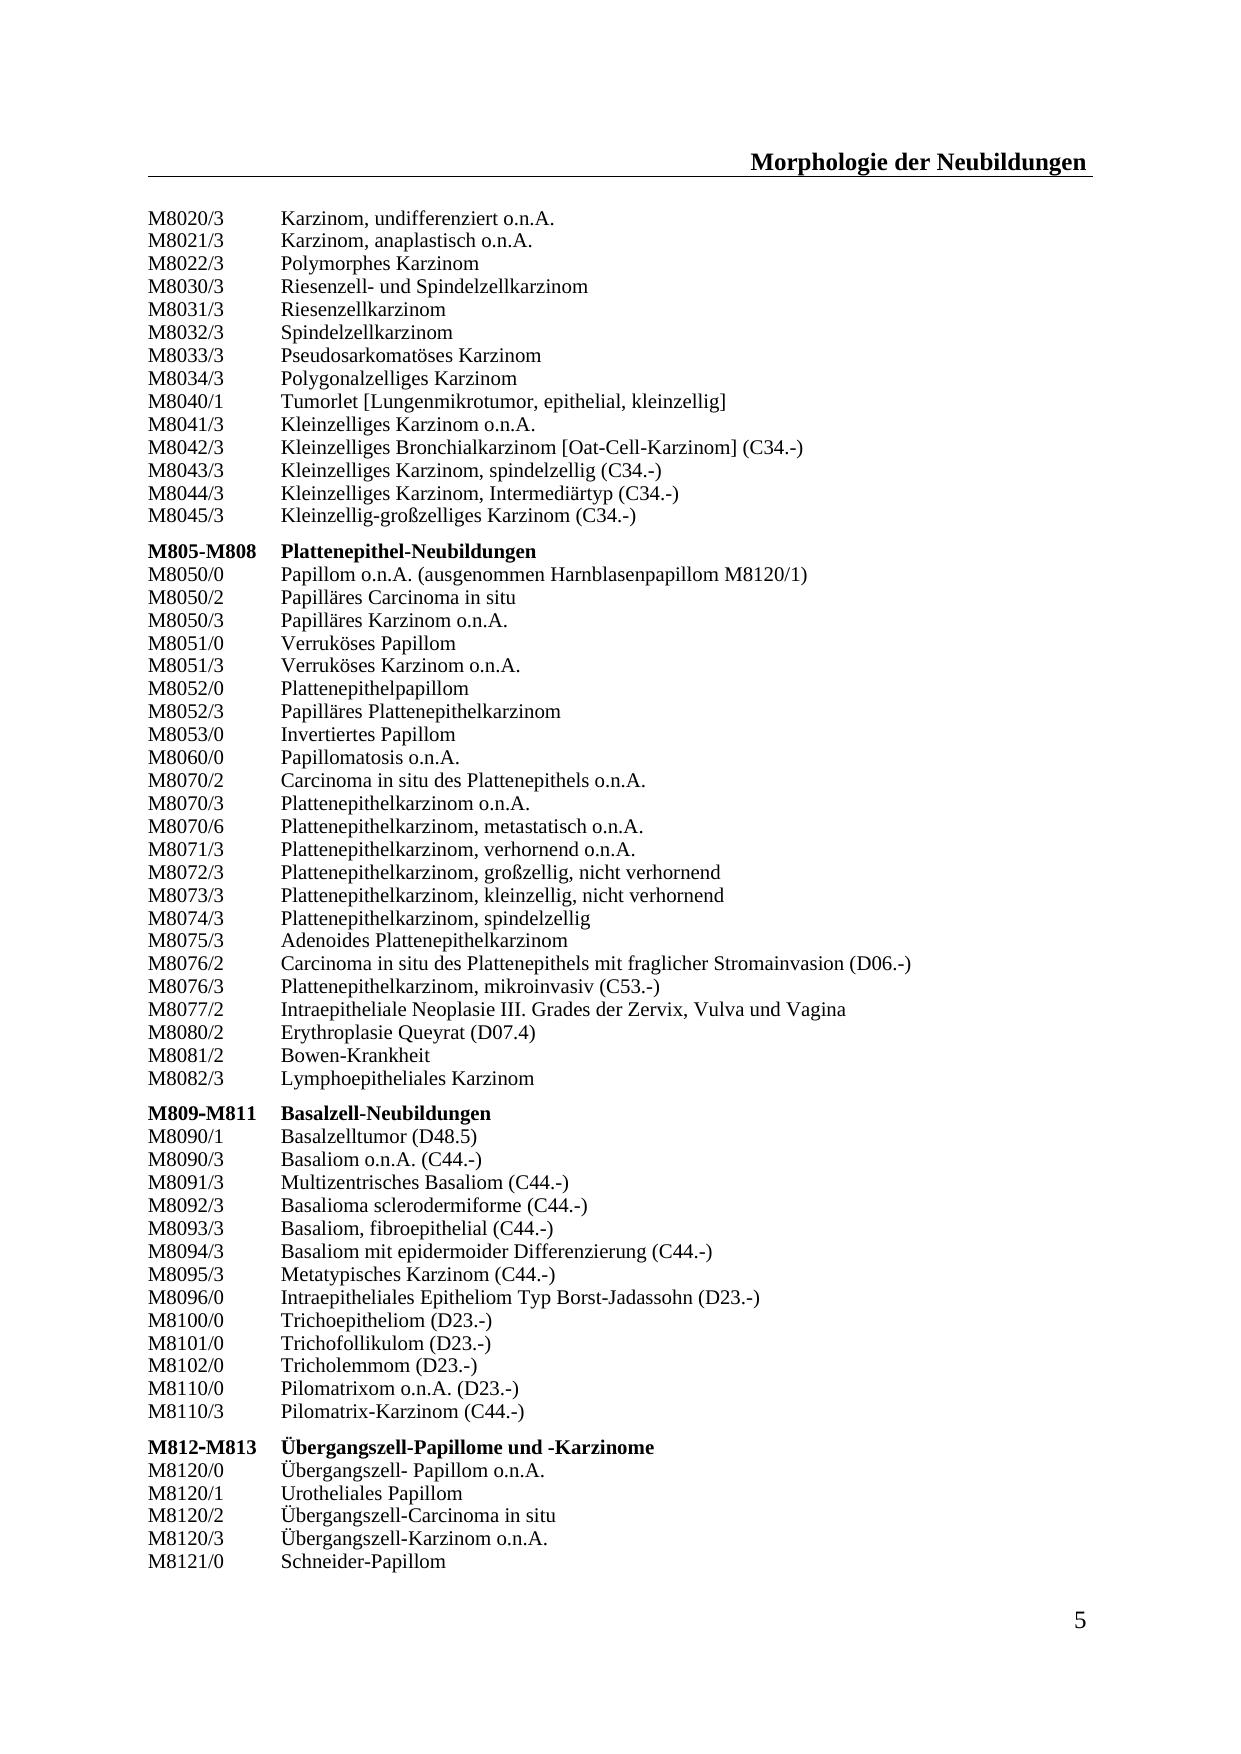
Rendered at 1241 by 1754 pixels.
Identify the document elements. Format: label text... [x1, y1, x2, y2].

text M8052/0 Plattenepithelpapillom [148, 677, 1093, 700]
text M8070/2 Carcinoma in situ des Plattenepithels o.n.A. [148, 769, 1093, 792]
text M8032/3 Spindelzellkarzinom [148, 321, 1093, 344]
text M8091/3 Multizentrisches Basaliom (C44.-) [148, 1171, 1093, 1194]
text M8022/3 Polymorphes Karzinom [148, 252, 1093, 275]
text M8101/0 Trichofollikulom (D23.-) [148, 1332, 1093, 1354]
text M8096/0 Intraepitheliales Epitheliom Typ Borst-Jadassohn (D23.-) [148, 1286, 1093, 1309]
text M8090/1 Basalzelltumor (D48.5) [148, 1125, 1093, 1148]
text M8051/3 Verruköses Karzinom o.n.A. [148, 654, 1093, 677]
text M8044/3 Kleinzelliges Karzinom, Intermediärtyp (C34.-) [148, 482, 1093, 504]
text M8120/2 Übergangszell-Carcinoma in situ [148, 1504, 1093, 1527]
text M8120/3 Übergangszell-Karzinom o.n.A. [148, 1527, 1093, 1550]
text M8030/3 Riesenzell- und Spindelzellkarzinom [148, 275, 1093, 298]
text M8076/2 Carcinoma in situ des Plattenepithels mit fraglicher Stromainvasion (D06.-) [148, 952, 1093, 975]
text M8090/3 Basaliom o.n.A. (C44.-) [148, 1148, 1093, 1171]
text M805-M808 Plattenepithel-Neubildungen [148, 540, 1093, 563]
text M8041/3 Kleinzelliges Karzinom o.n.A. [148, 413, 1093, 436]
text M8074/3 Plattenepithelkarzinom, spindelzellig [148, 907, 1093, 929]
text M8092/3 Basalioma sclerodermiforme (C44.-) [148, 1194, 1093, 1217]
text M8094/3 Basaliom mit epidermoider Differenzierung (C44.-) [148, 1240, 1093, 1263]
text M8095/3 Metatypisches Karzinom (C44.-) [148, 1263, 1093, 1286]
text M8093/3 Basaliom, fibroepithelial (C44.-) [148, 1217, 1093, 1240]
text M8077/2 Intraepitheliale Neoplasie III. Grades der Zervix, Vulva und Vagina [148, 998, 1093, 1021]
text M8121/0 Schneider-Papillom [148, 1550, 1093, 1573]
text M8082/3 Lymphoepitheliales Karzinom [148, 1067, 1093, 1090]
text M8071/3 Plattenepithelkarzinom, verhornend o.n.A. [148, 838, 1093, 861]
text M8070/6 Plattenepithelkarzinom, metastatisch o.n.A. [148, 815, 1093, 838]
text M8050/2 Papilläres Carcinoma in situ [148, 586, 1093, 609]
text M8051/0 Verruköses Papillom [148, 632, 1093, 654]
text M8034/3 Polygonalzelliges Karzinom [148, 367, 1093, 390]
text M8072/3 Plattenepithelkarzinom, großzellig, nicht verhornend [148, 861, 1093, 884]
text M8021/3 Karzinom, anaplastisch o.n.A. [148, 229, 1093, 252]
text M809M811 Basalzell-Neubildungen [148, 1102, 1093, 1125]
text M8060/0 Papillomatosis o.n.A. [148, 746, 1093, 769]
text M8031/3 Riesenzellkarzinom [148, 298, 1093, 321]
text M8080/2 Erythroplasie Queyrat (D07.4) [148, 1021, 1093, 1044]
text M812M813 Übergangszell-Papillome und -Karzinome [148, 1436, 1093, 1459]
text M8073/3 Plattenepithelkarzinom, kleinzellig, nicht verhornend [148, 884, 1093, 907]
text M8042/3 Kleinzelliges Bronchialkarzinom [Oat-Cell-Karzinom] (C34.-) [148, 436, 1093, 459]
text M8040/1 Tumorlet [Lungenmikrotumor, epithelial, kleinzellig] [148, 390, 1093, 413]
text M8053/0 Invertiertes Papillom [148, 723, 1093, 746]
text M8110/3 Pilomatrix-Karzinom (C44.-) [148, 1400, 1093, 1423]
text M8100/0 Trichoepitheliom (D23.-) [148, 1309, 1093, 1332]
text M8033/3 Pseudosarkomatöses Karzinom [148, 344, 1093, 367]
text M8110/0 Pilomatrixom o.n.A. (D23.-) [148, 1377, 1093, 1400]
text M8076/3 Plattenepithelkarzinom, mikroinvasiv (C53.-) [148, 975, 1093, 998]
text M8081/2 Bowen-Krankheit [148, 1044, 1093, 1067]
text M8075/3 Adenoides Plattenepithelkarzinom [148, 929, 1093, 952]
text M8050/0 Papillom o.n.A. (ausgenommen Harnblasenpapillom M8120/1) [148, 563, 1093, 586]
text M8070/3 Plattenepithelkarzinom o.n.A. [148, 792, 1093, 815]
text M8120/1 Urotheliales Papillom [148, 1482, 1093, 1504]
text M8043/3 Kleinzelliges Karzinom, spindelzellig (C34.-) [148, 459, 1093, 482]
text M8120/0 Übergangszell- Papillom o.n.A. [148, 1459, 1093, 1482]
text M8052/3 Papilläres Plattenepithelkarzinom [148, 700, 1093, 723]
text M8102/0 Tricholemmom (D23.-) [148, 1354, 1093, 1377]
text M8050/3 Papilläres Karzinom o.n.A. [148, 609, 1093, 632]
text M8020/3 Karzinom, undifferenziert o.n.A. [148, 207, 1093, 229]
text M8045/3 Kleinzellig-großzelliges Karzinom (C34.-) [148, 504, 1093, 527]
